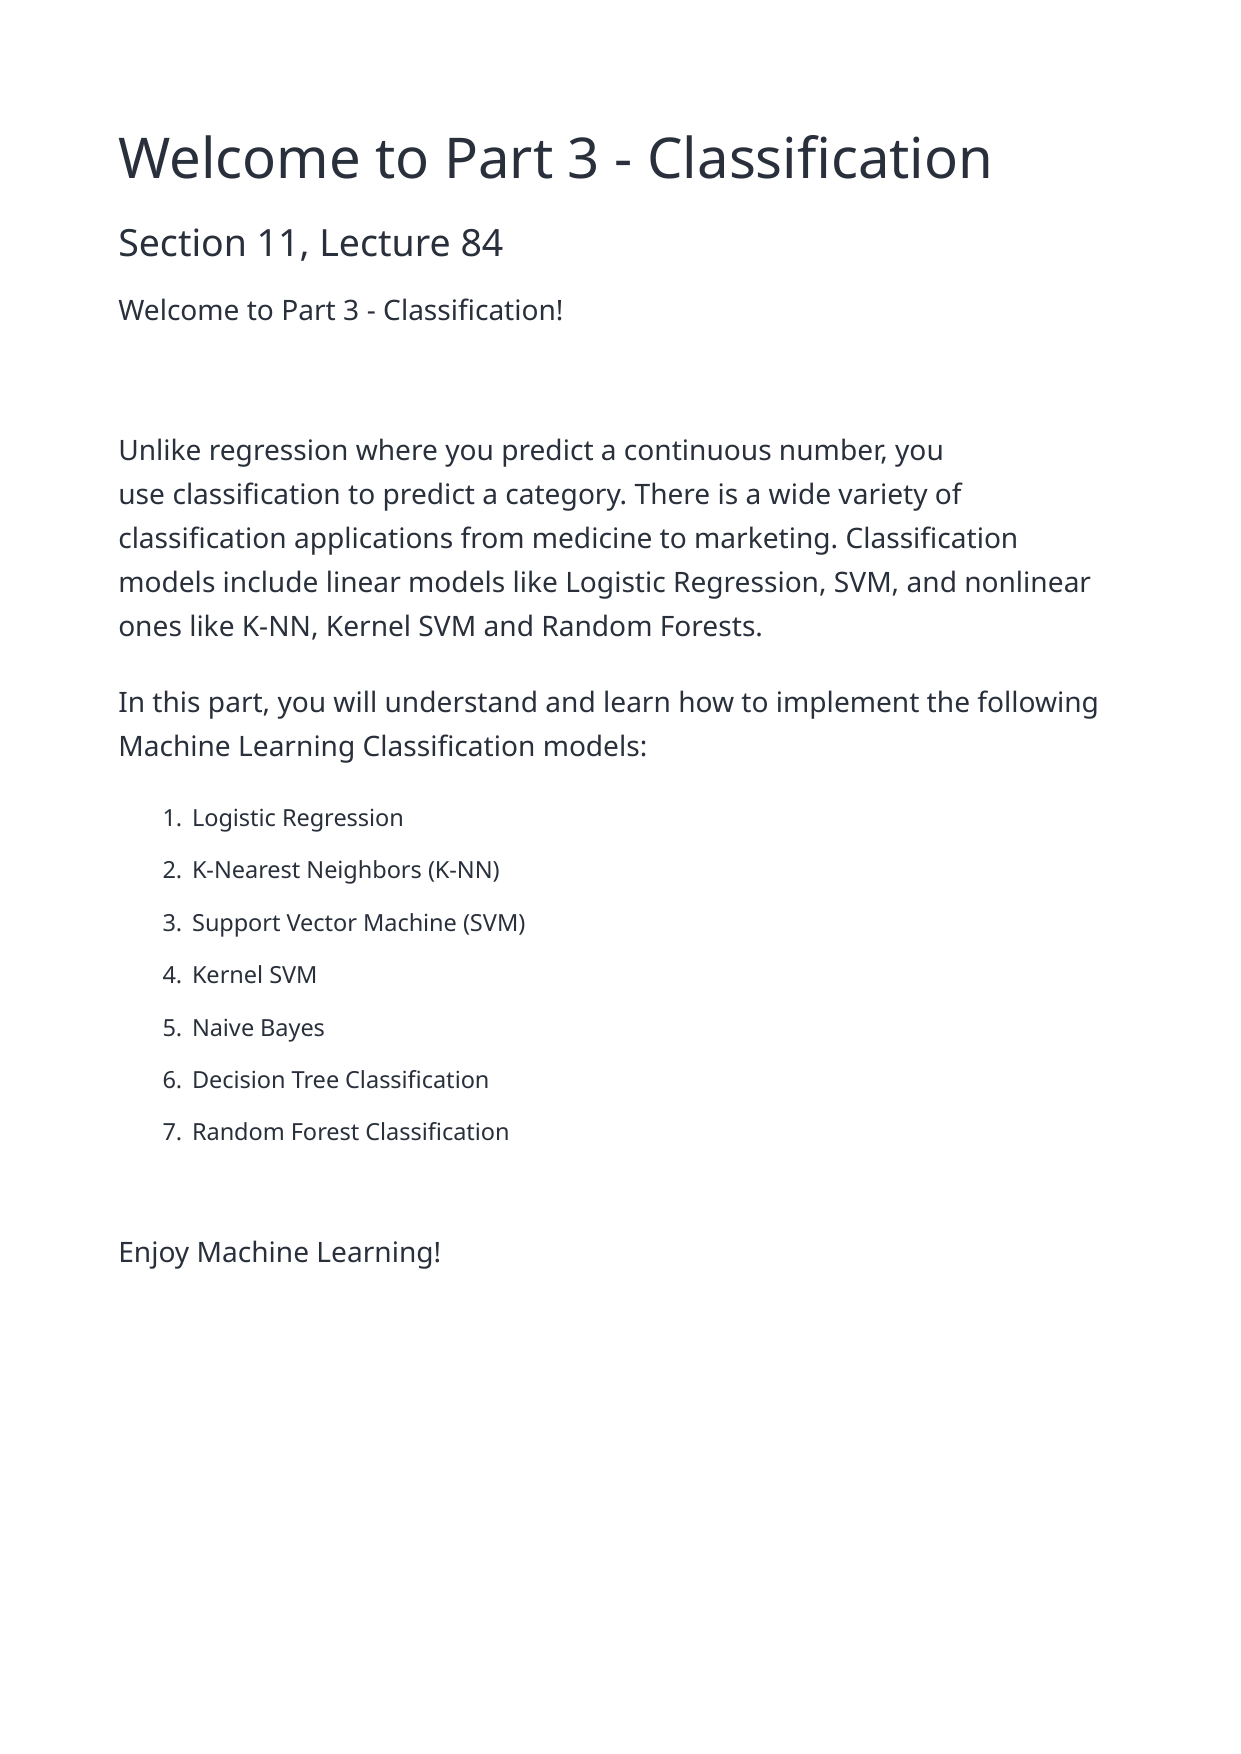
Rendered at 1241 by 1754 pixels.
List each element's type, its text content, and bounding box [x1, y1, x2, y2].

list Support Vector Machine (SVM) [162, 906, 1122, 938]
text Enjoy Machine Learning! [118, 1232, 1122, 1271]
text In this part, you will understand and learn how to implement the following Machine Learning Classification models: [118, 682, 1122, 764]
text Section 11, Lecture 84 [118, 216, 1122, 267]
text Welcome to Part 3 - Classification! [118, 291, 1122, 329]
list Decision Tree Classification [162, 1063, 1122, 1095]
text Unlike regression where you predict a continuous number, you use classification to predict a category. There is a wide variety of classification applications from medicine to marketing. Classification models include linear models like Logistic Regression, SVM, and nonlinear ones like K-NN, Kernel SVM and Random Forests. [118, 430, 1122, 645]
list K-Nearest Neighbors (K-NN) [162, 854, 1122, 886]
list Kernel SVM [162, 958, 1122, 990]
list Naive Bayes [162, 1011, 1122, 1043]
text Welcome to Part 3 - Classification [118, 118, 1122, 195]
list Random Forest Classification [162, 1116, 1122, 1148]
list Logistic Regression [162, 801, 1122, 833]
